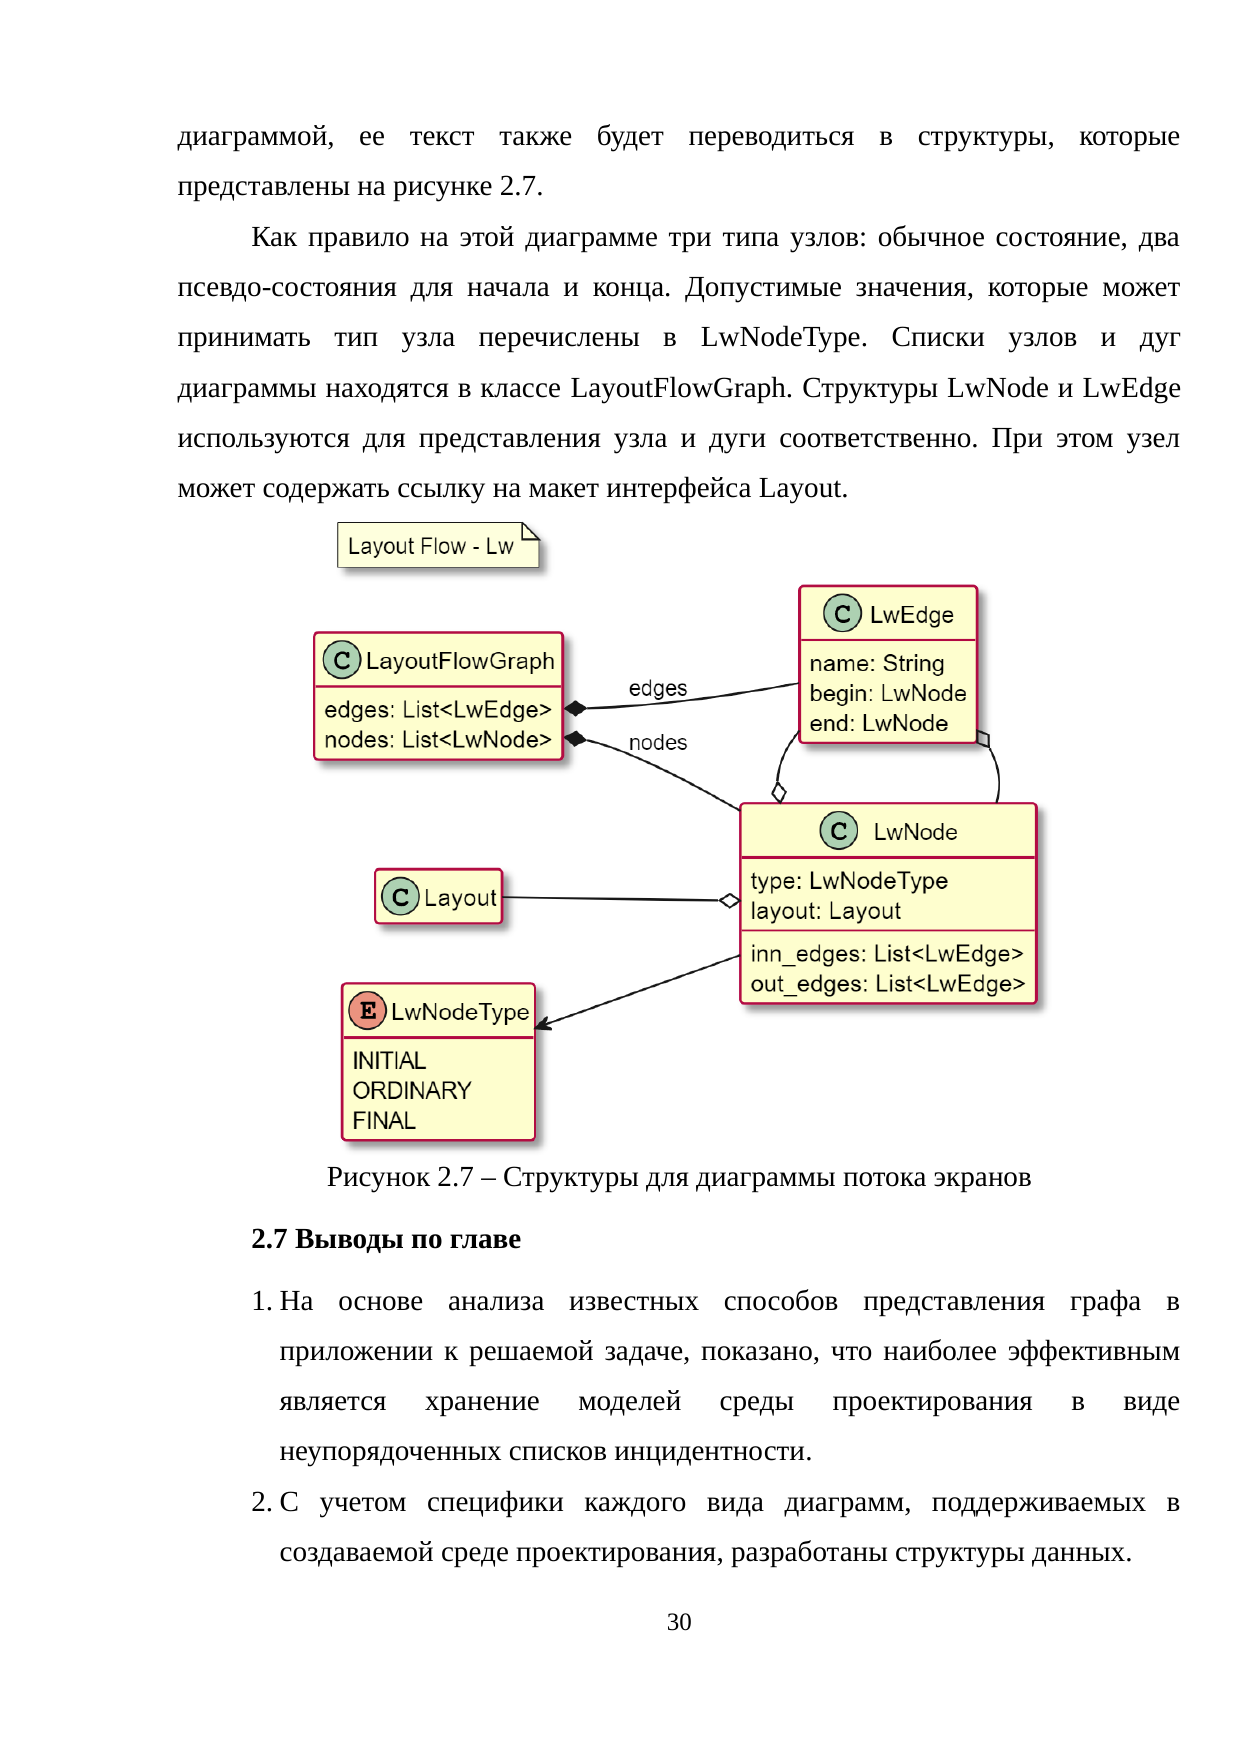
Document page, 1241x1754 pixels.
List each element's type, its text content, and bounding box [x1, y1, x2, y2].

subtitle Выводы по главе [177, 1221, 1181, 1254]
text диаграммой, ее текст также будет переводиться в структуры, которые представлены на рисунке 2.7. [177, 118, 1181, 202]
text Как правило на этой диаграмме три типа узлов: обычное состояние, два псевдо-состояния для начала и конца. Допустимые значения, которые может принимать тип узла перечислены в LwNodeType. Списки узлов и дуг диаграммы находятся в классе LayoutFlowGraph. Структуры LwNode и LwEdge используются для представления узла и дуги соответственно. При этом узел может содержать ссылку на макет интерфейса Layout. [177, 219, 1181, 504]
list С учетом специфики каждого вида диаграмм, поддерживаемых в создаваемой среде проектирования, разработаны структуры данных. [251, 1484, 1181, 1568]
picture [302, 512, 1056, 1159]
text Рисунок 2.7 – Структуры для диаграммы потока экранов [177, 549, 1181, 1192]
list На основе анализа известных способов представления графа в приложении к решаемой задаче, показано, что наиболее эффективным является хранение моделей среды проектирования в виде неупорядоченных списков инцидентности. [251, 1283, 1181, 1467]
